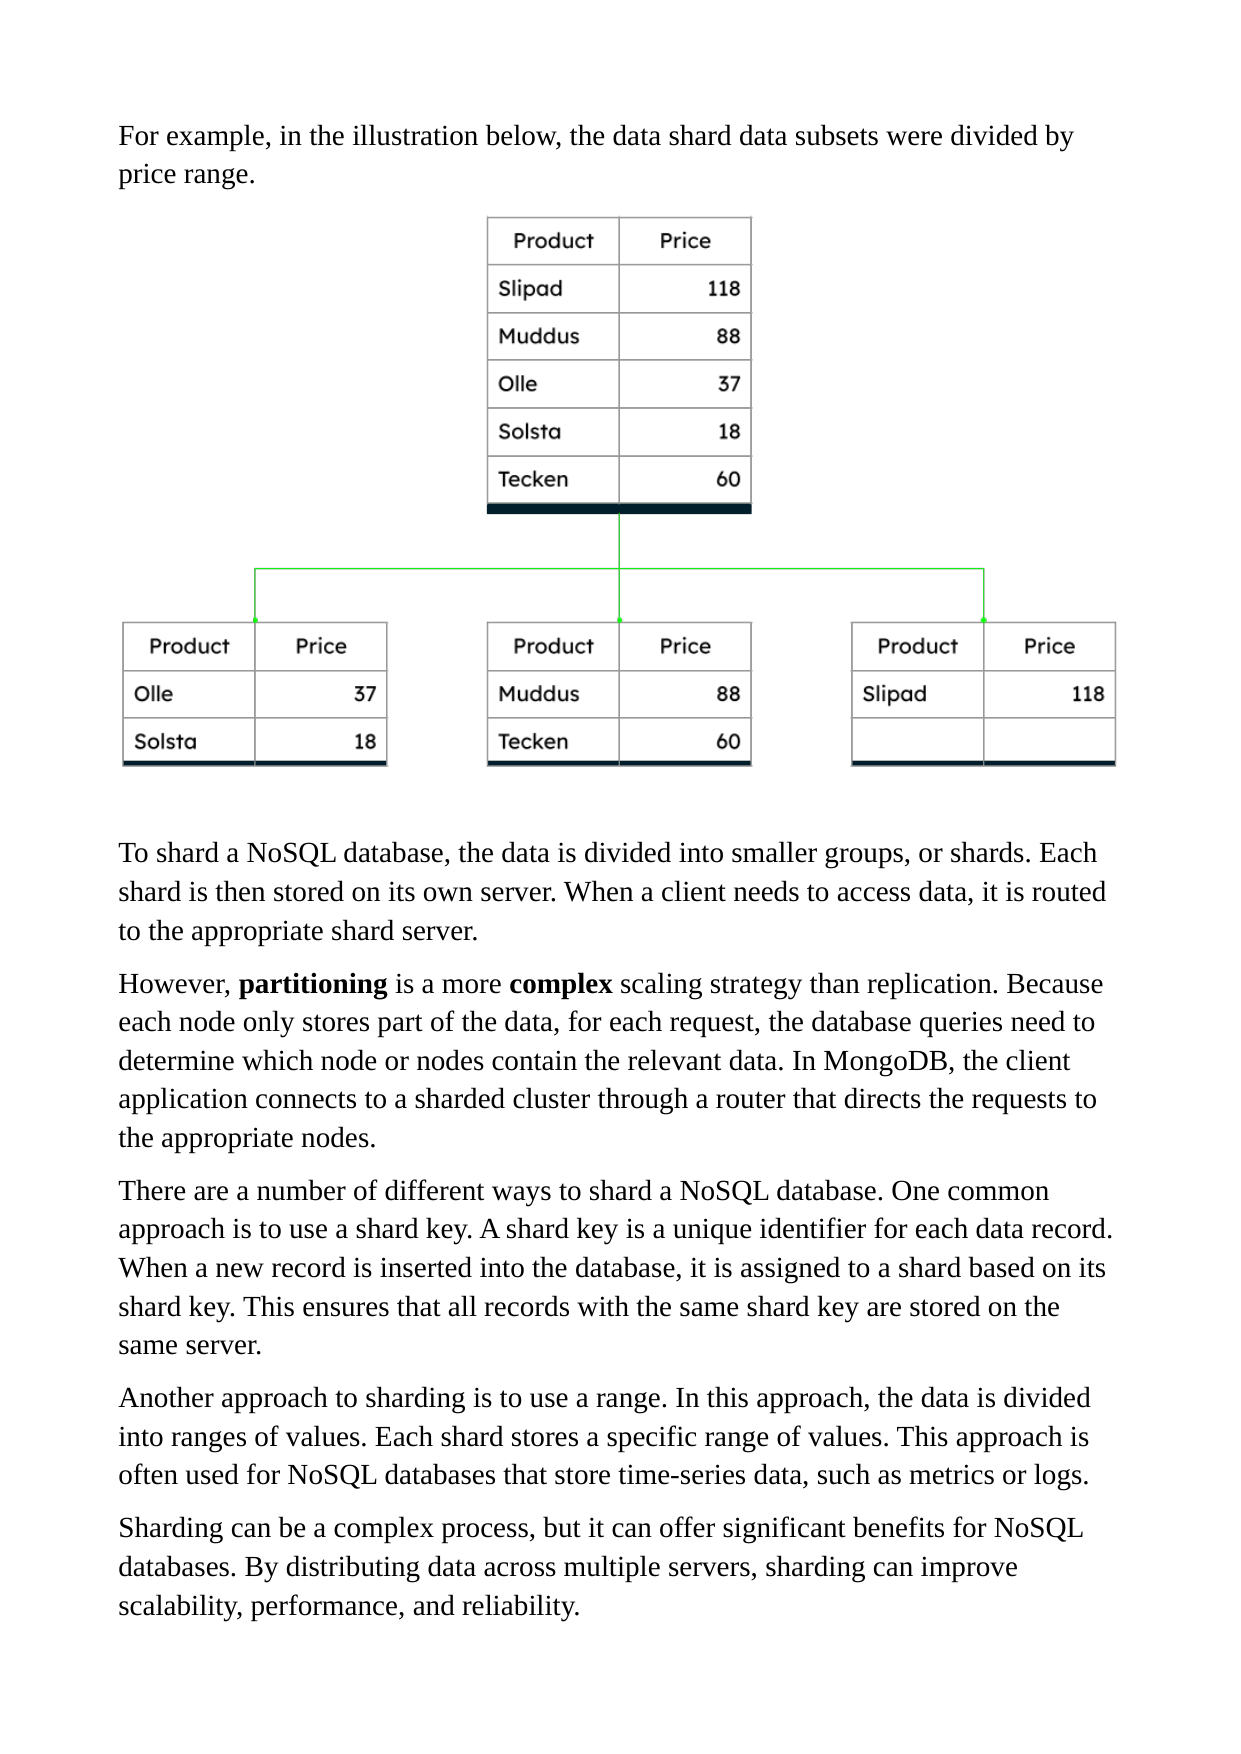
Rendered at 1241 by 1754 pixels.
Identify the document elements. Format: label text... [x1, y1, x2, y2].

text For example, in the illustration below, the data shard data subsets were divided by price range. [118, 118, 1122, 190]
text Sharding can be a complex process, but it can offer significant benefits for NoSQL databases. By distributing data across multiple servers, sharding can improve scalability, performance, and reliability. [118, 1511, 1122, 1621]
text Another approach to sharding is to use a range. In this approach, the data is divided into ranges of values. Each shard stores a specific range of values. This approach is often used for NoSQL databases that store time-series data, such as metrics or logs. [118, 1380, 1122, 1491]
picture [118, 209, 1123, 778]
text To shard a NoSQL database, the data is divided into smaller groups, or shards. Each shard is then stored on its own server. When a client needs to access data, it is routed to the appropriate shard server. [118, 836, 1122, 946]
text There are a number of different ways to shard a NoSQL database. One common approach is to use a shard key. A shard key is a unique identifier for each data record. When a new record is inserted into the database, it is assigned to a shard based on its shard key. This ensures that all records with the same shard key are stored on the same server. [118, 1173, 1122, 1361]
text However, partitioning is a more complex scaling strategy than replication. Because each node only stores part of the data, for each request, the database queries need to determine which node or nodes contain the relevant data. In MongoDB, the client application connects to a sharded cluster through a router that directs the requests to the appropriate nodes. [118, 966, 1122, 1153]
